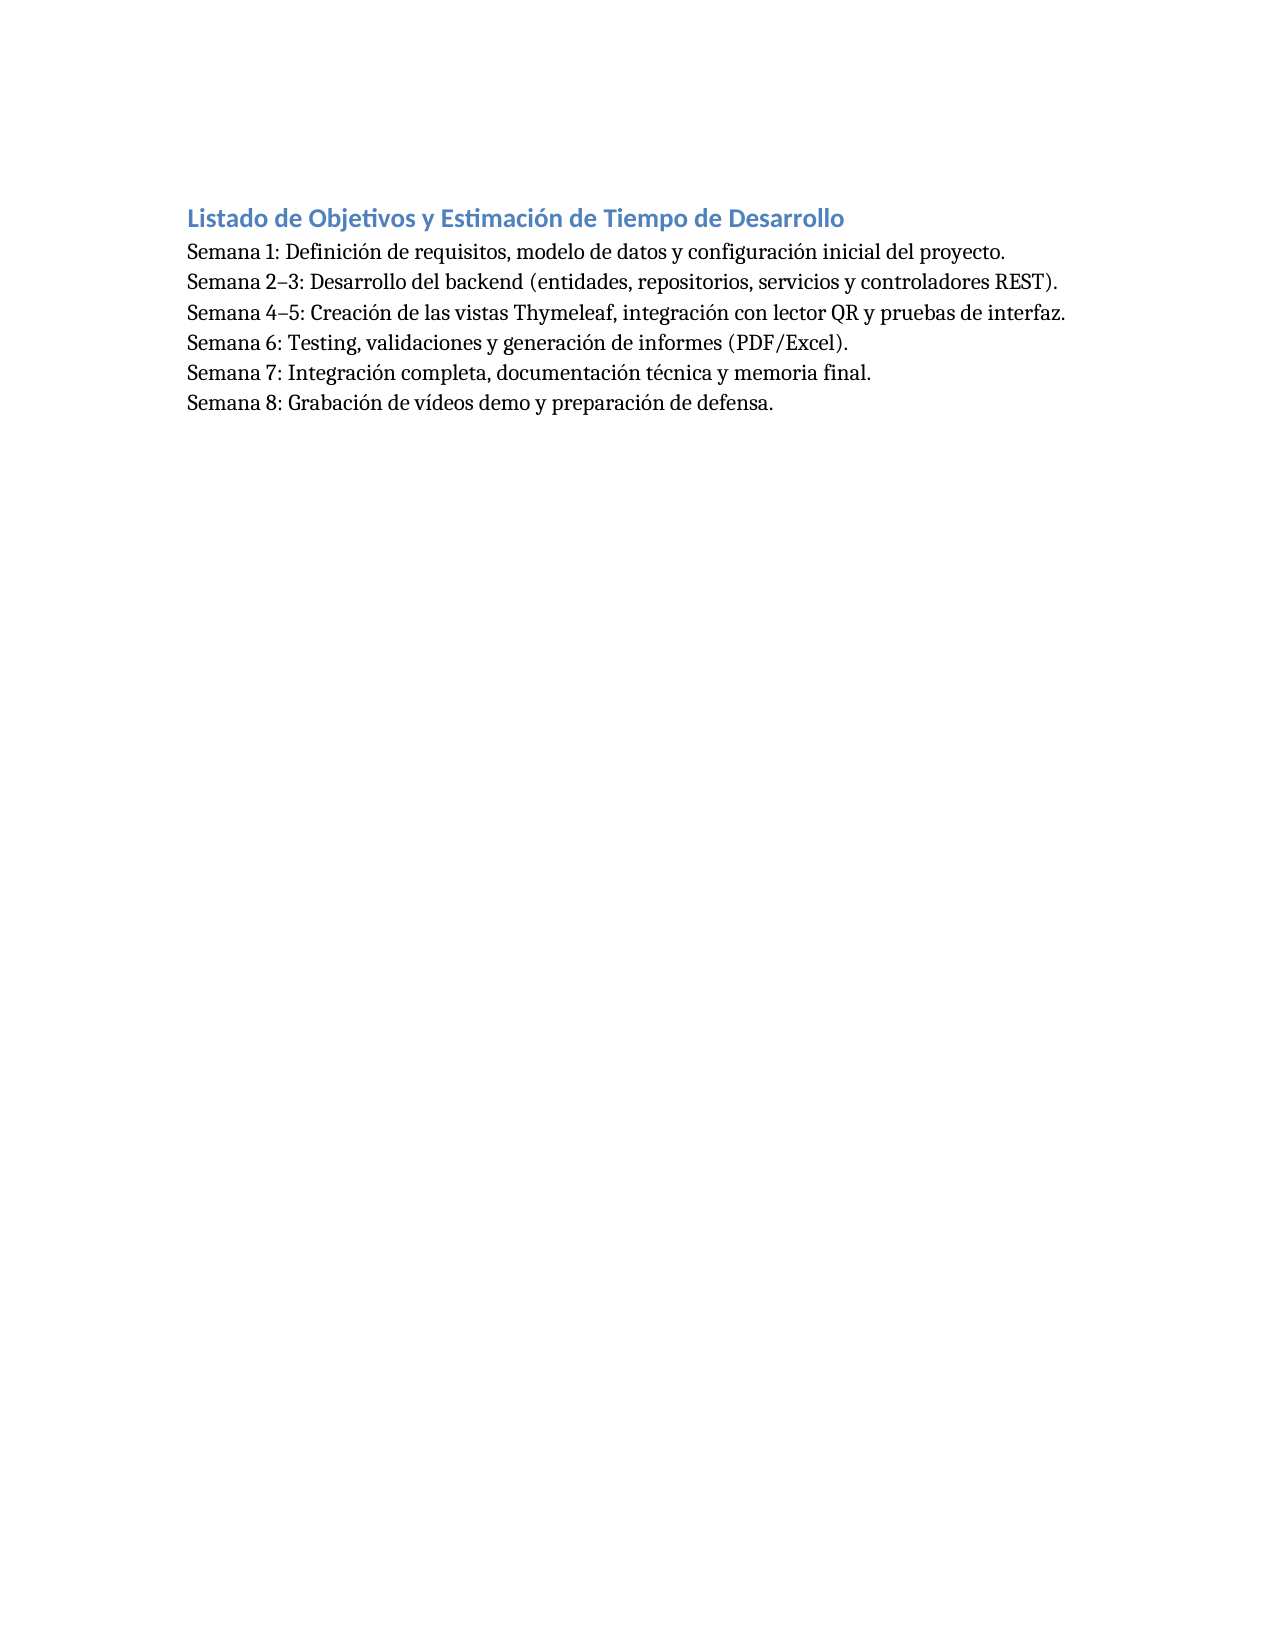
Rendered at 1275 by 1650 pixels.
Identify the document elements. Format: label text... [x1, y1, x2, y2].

text Semana 1: Definición de requisitos, modelo de datos y configuración inicial del proyecto. Semana 2–3: Desarrollo del backend (entidades, repositorios, servicios y controladores REST). Semana 4–5: Creación de las vistas Thymeleaf, integración con lector QR y pruebas de interfaz. Semana 6: Testing, validaciones y generación de informes (PDF/Excel). Semana 7: Integración completa, documentación técnica y memoria final. Semana 8: Grabación de vídeos demo y preparación de defensa. [187, 239, 1087, 416]
subtitle Listado de Objetivos y Estimación de Tiempo de Desarrollo [187, 201, 1087, 234]
